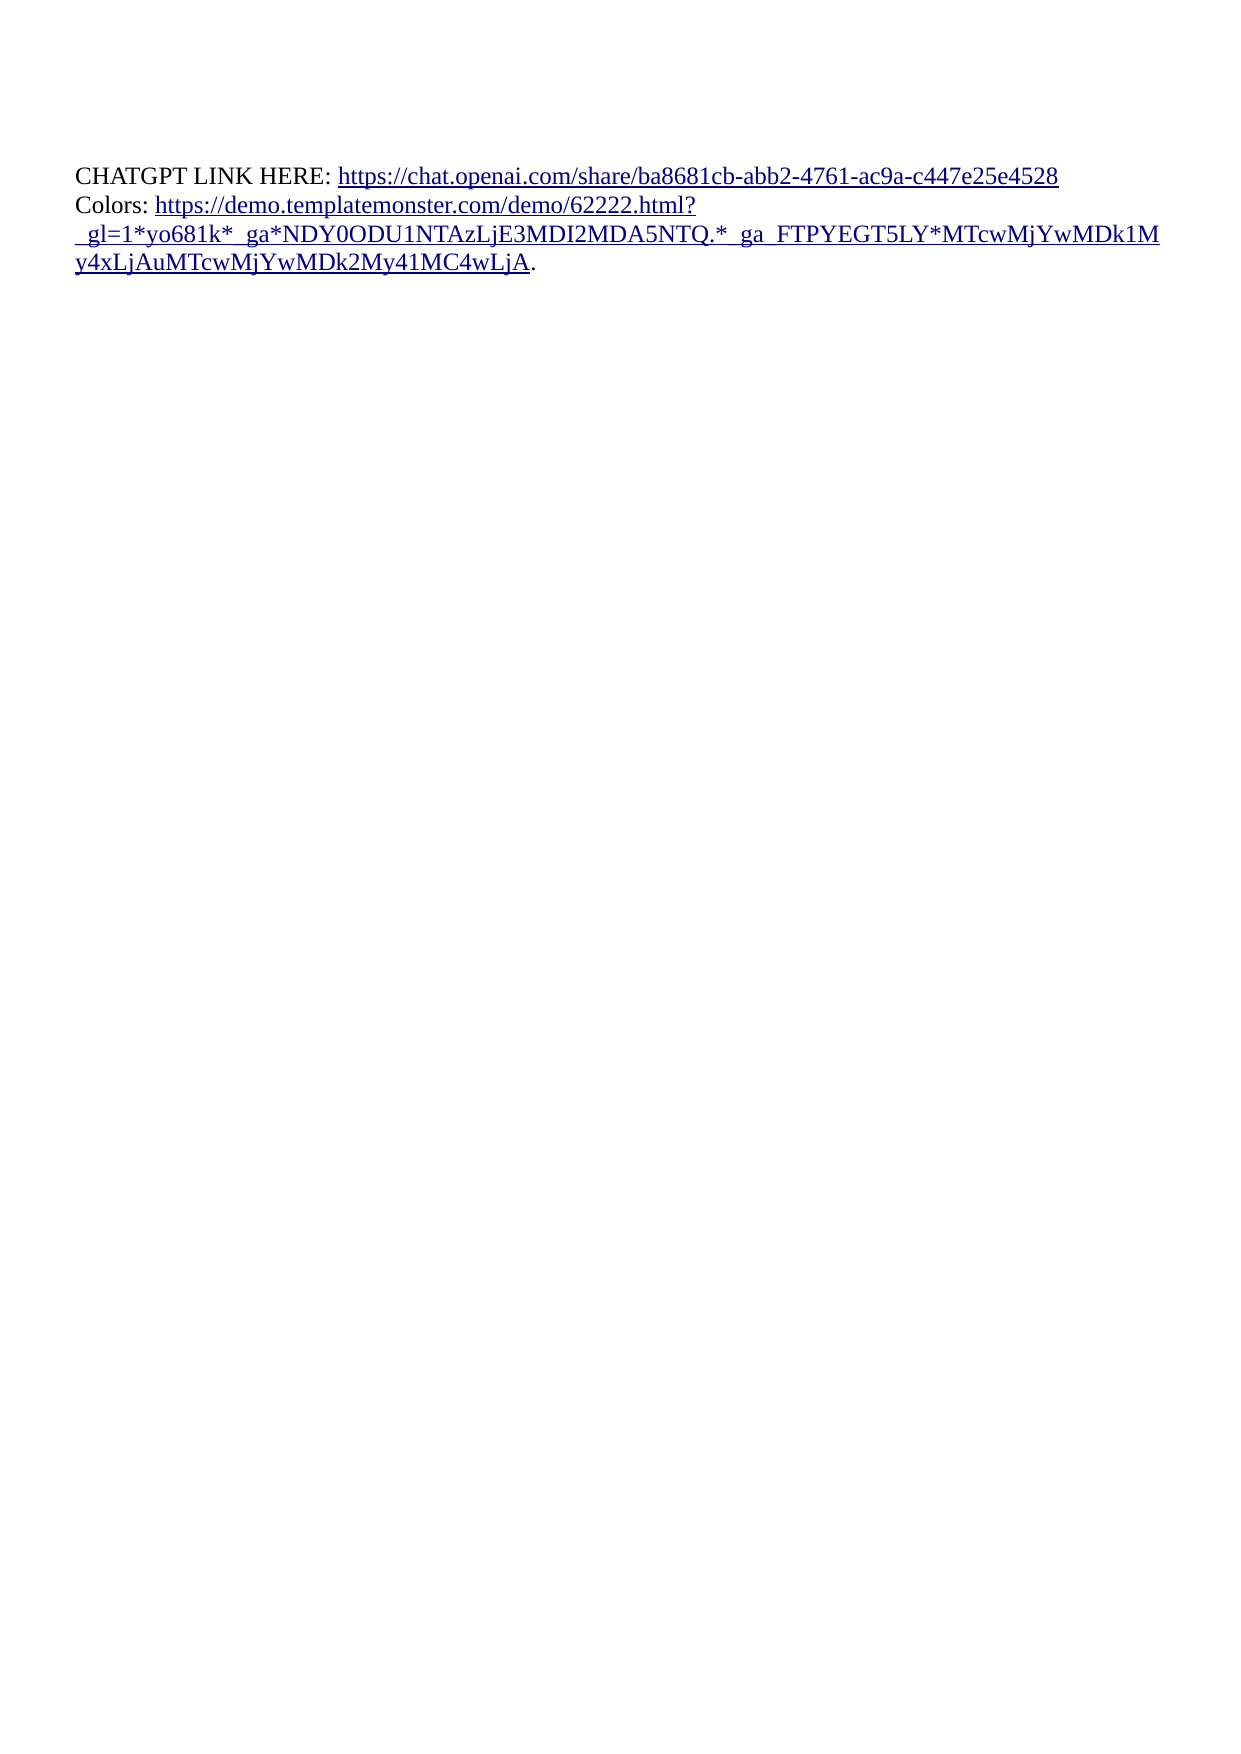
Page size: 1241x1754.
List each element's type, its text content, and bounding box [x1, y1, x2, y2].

text CHATGPT LINK HERE: https://chat.openai.com/share/ba8681cb-abb2-4761-ac9a-c447e25e4528 [75, 161, 1165, 190]
text Colors: https://demo.templatemonster.com/demo/62222.html?_gl=1*yo681k*_ga*NDY0ODU1NTAzLjE3MDI2MDA5NTQ.*_ga_FTPYEGT5LY*MTcwMjYwMDk1My4xLjAuMTcwMjYwMDk2My41MC4wLjA. [75, 190, 1165, 276]
